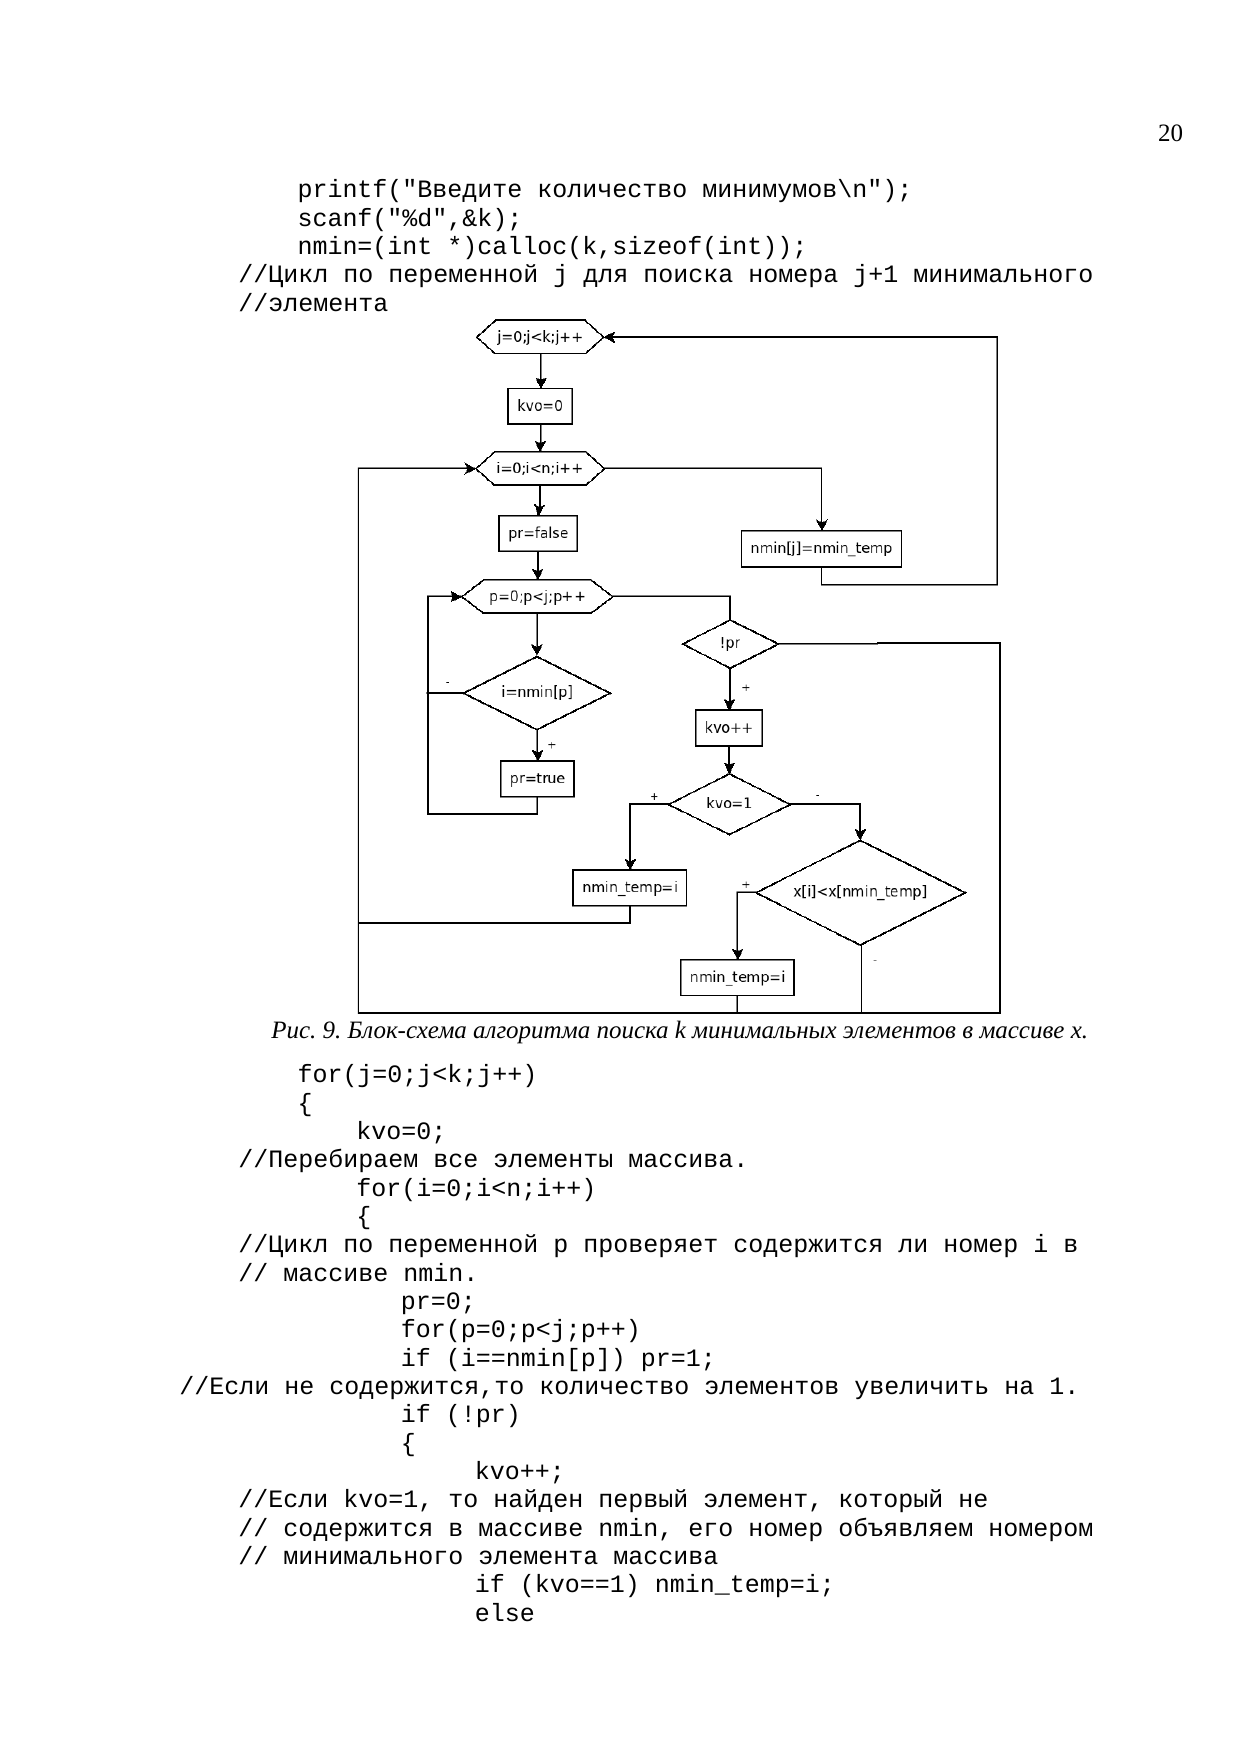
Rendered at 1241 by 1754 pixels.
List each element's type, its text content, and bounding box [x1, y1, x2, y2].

text printf("Введите количество минимумов\n"); [238, 177, 1121, 205]
text scanf("%d",&k); [238, 205, 1121, 234]
text // содержится в массиве nmin, его номер объявляем номером [238, 1515, 1121, 1543]
text //Перебираем все элементы массива. [238, 1147, 1121, 1175]
text if (!pr) [238, 1402, 1121, 1430]
text //Цикл по переменной p проверяет содержится ли номер i в [238, 1232, 1121, 1260]
text for(i=0;i<n;i++) [238, 1175, 1121, 1203]
text { [238, 1203, 1121, 1232]
text if (kvo==1) nmin_temp=i; [238, 1572, 1121, 1600]
text for(p=0;p<j;p++) [238, 1317, 1121, 1345]
text //Если не содержится,то количество элементов увеличить на 1. [179, 1373, 1121, 1402]
text if (i==nmin[p]) pr=1; [179, 1345, 1121, 1373]
text // минимального элемента массива [238, 1543, 1121, 1572]
text //Если kvo=1, то найден первый элемент, который не [238, 1487, 1121, 1515]
text //элемента [238, 290, 1121, 319]
text Рис. 9. Блок-схема алгоритма поиска k минимальных элементов в массиве x. [179, 1015, 1121, 1044]
text else [238, 1600, 1121, 1628]
text pr=0; [238, 1288, 1121, 1317]
picture [357, 319, 1002, 1015]
text kvo=0; [238, 1118, 1121, 1147]
text { [238, 1430, 1121, 1458]
text for(j=0;j<k;j++) [238, 1062, 1121, 1090]
text //Цикл по переменной j для поиска номера j+1 минимального [238, 262, 1121, 290]
text // массиве nmin. [238, 1260, 1121, 1288]
text nmin=(int *)calloc(k,sizeof(int)); [238, 234, 1121, 262]
text kvo++; [238, 1458, 1121, 1487]
text { [238, 1090, 1121, 1118]
